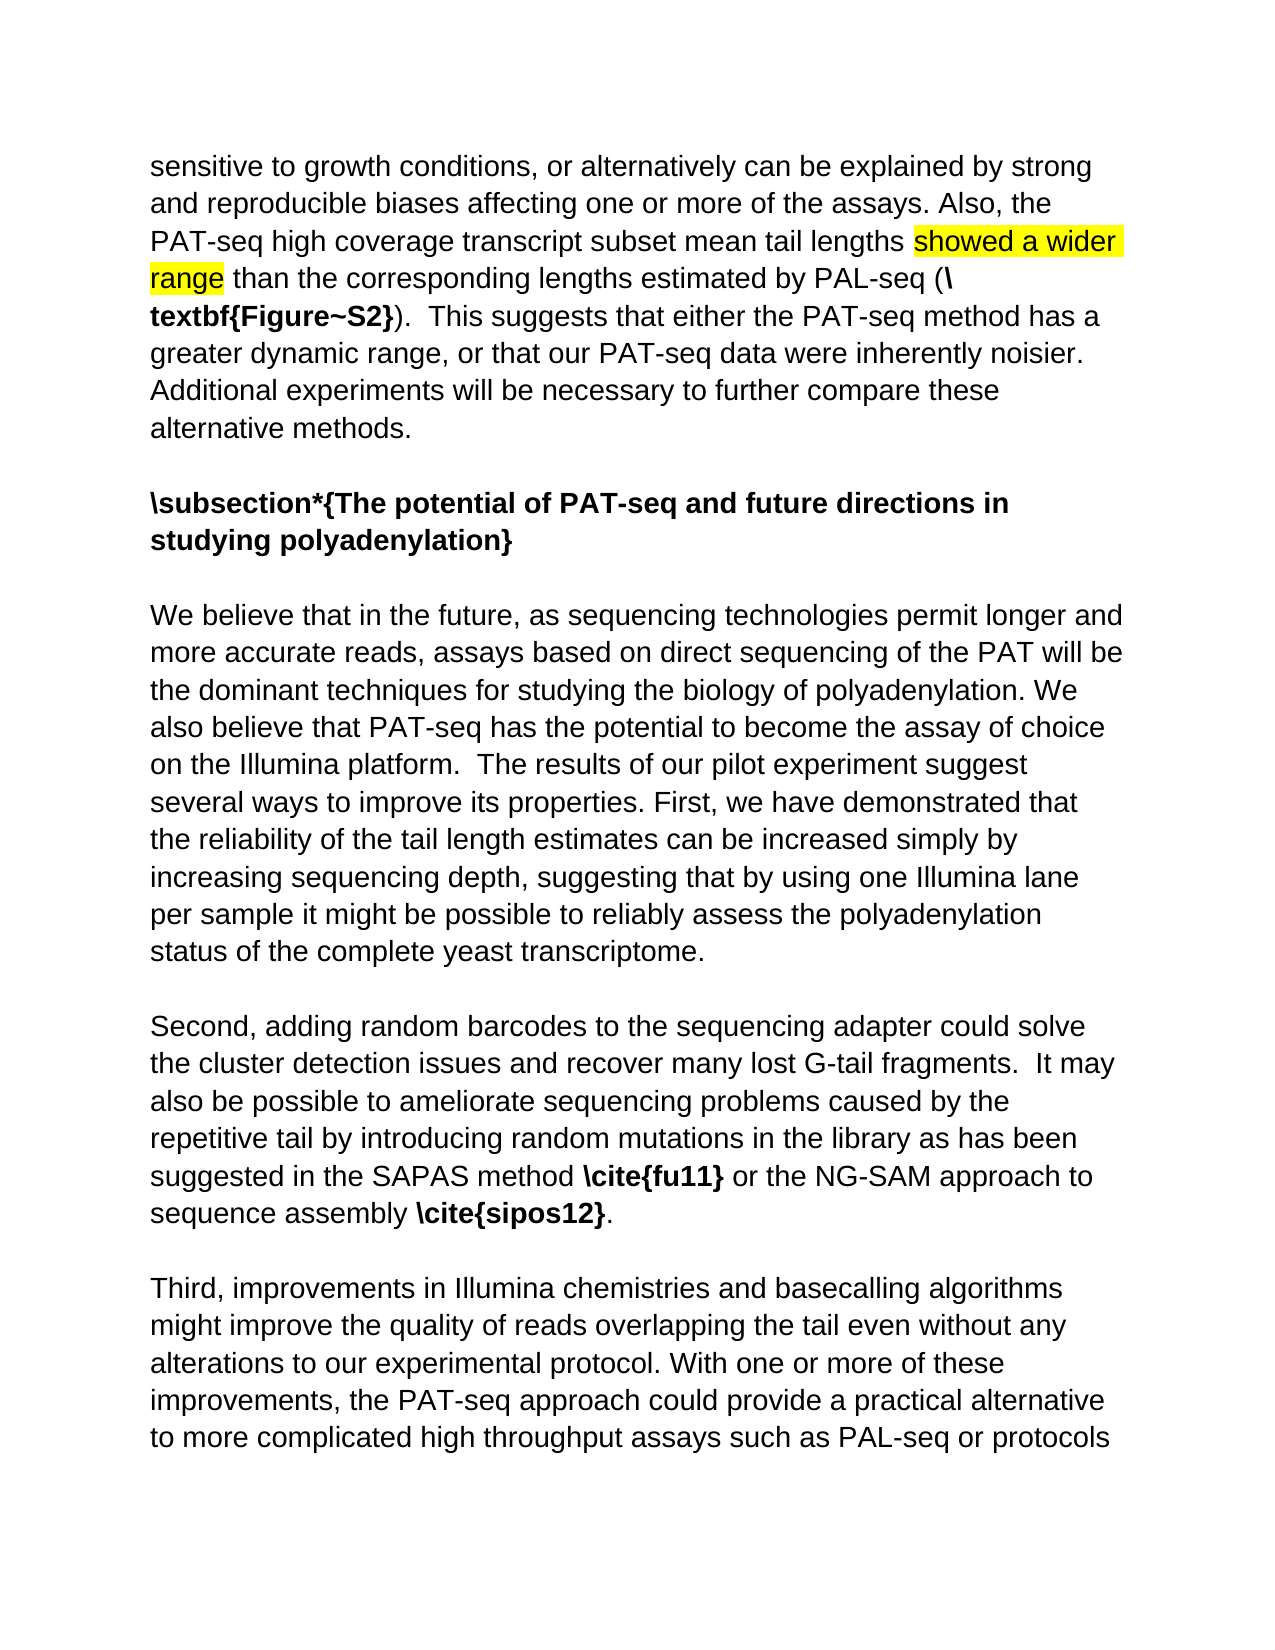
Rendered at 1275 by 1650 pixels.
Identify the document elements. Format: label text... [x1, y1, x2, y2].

text Third, improvements in Illumina chemistries and basecalling algorithms might improve the quality of reads overlapping the tail even without any alterations to our experimental protocol. With one or more of these improvements, the PAT-seq approach could provide a practical alternative to more complicated high throughput assays such as PAL-seq or protocols [150, 1272, 1125, 1454]
text Second, adding random barcodes to the sequencing adapter could solve the cluster detection issues and recover many lost G-tail fragments. It may also be possible to ameliorate sequencing problems caused by the repetitive tail by introducing random mutations in the library as has been suggested in the SAPAS method \cite{fu11} or the NG-SAM approach to sequence assembly \cite{sipos12}. [150, 1010, 1125, 1230]
text \subsection*{The potential of PAT-seq and future directions in studying polyadenylation} [150, 487, 1125, 557]
text sensitive to growth conditions, or alternatively can be explained by strong and reproducible biases affecting one or more of the assays. Also, the PAT-seq high coverage transcript subset mean tail lengths showed a wider range than the corresponding lengths estimated by PAL-seq (\textbf{Figure~S2}). This suggests that either the PAT-seq method has a greater dynamic range, or that our PAT-seq data were inherently noisier. Additional experiments will be necessary to further compare these alternative methods. [150, 150, 1125, 444]
text We believe that in the future, as sequencing technologies permit longer and more accurate reads, assays based on direct sequencing of the PAT will be the dominant techniques for studying the biology of polyadenylation. We also believe that PAT-seq has the potential to become the assay of choice on the Illumina platform. The results of our pilot experiment suggest several ways to improve its properties. First, we have demonstrated that the reliability of the tail length estimates can be increased simply by increasing sequencing depth, suggesting that by using one Illumina lane per sample it might be possible to reliably assess the polyadenylation status of the complete yeast transcriptome. [150, 599, 1125, 968]
